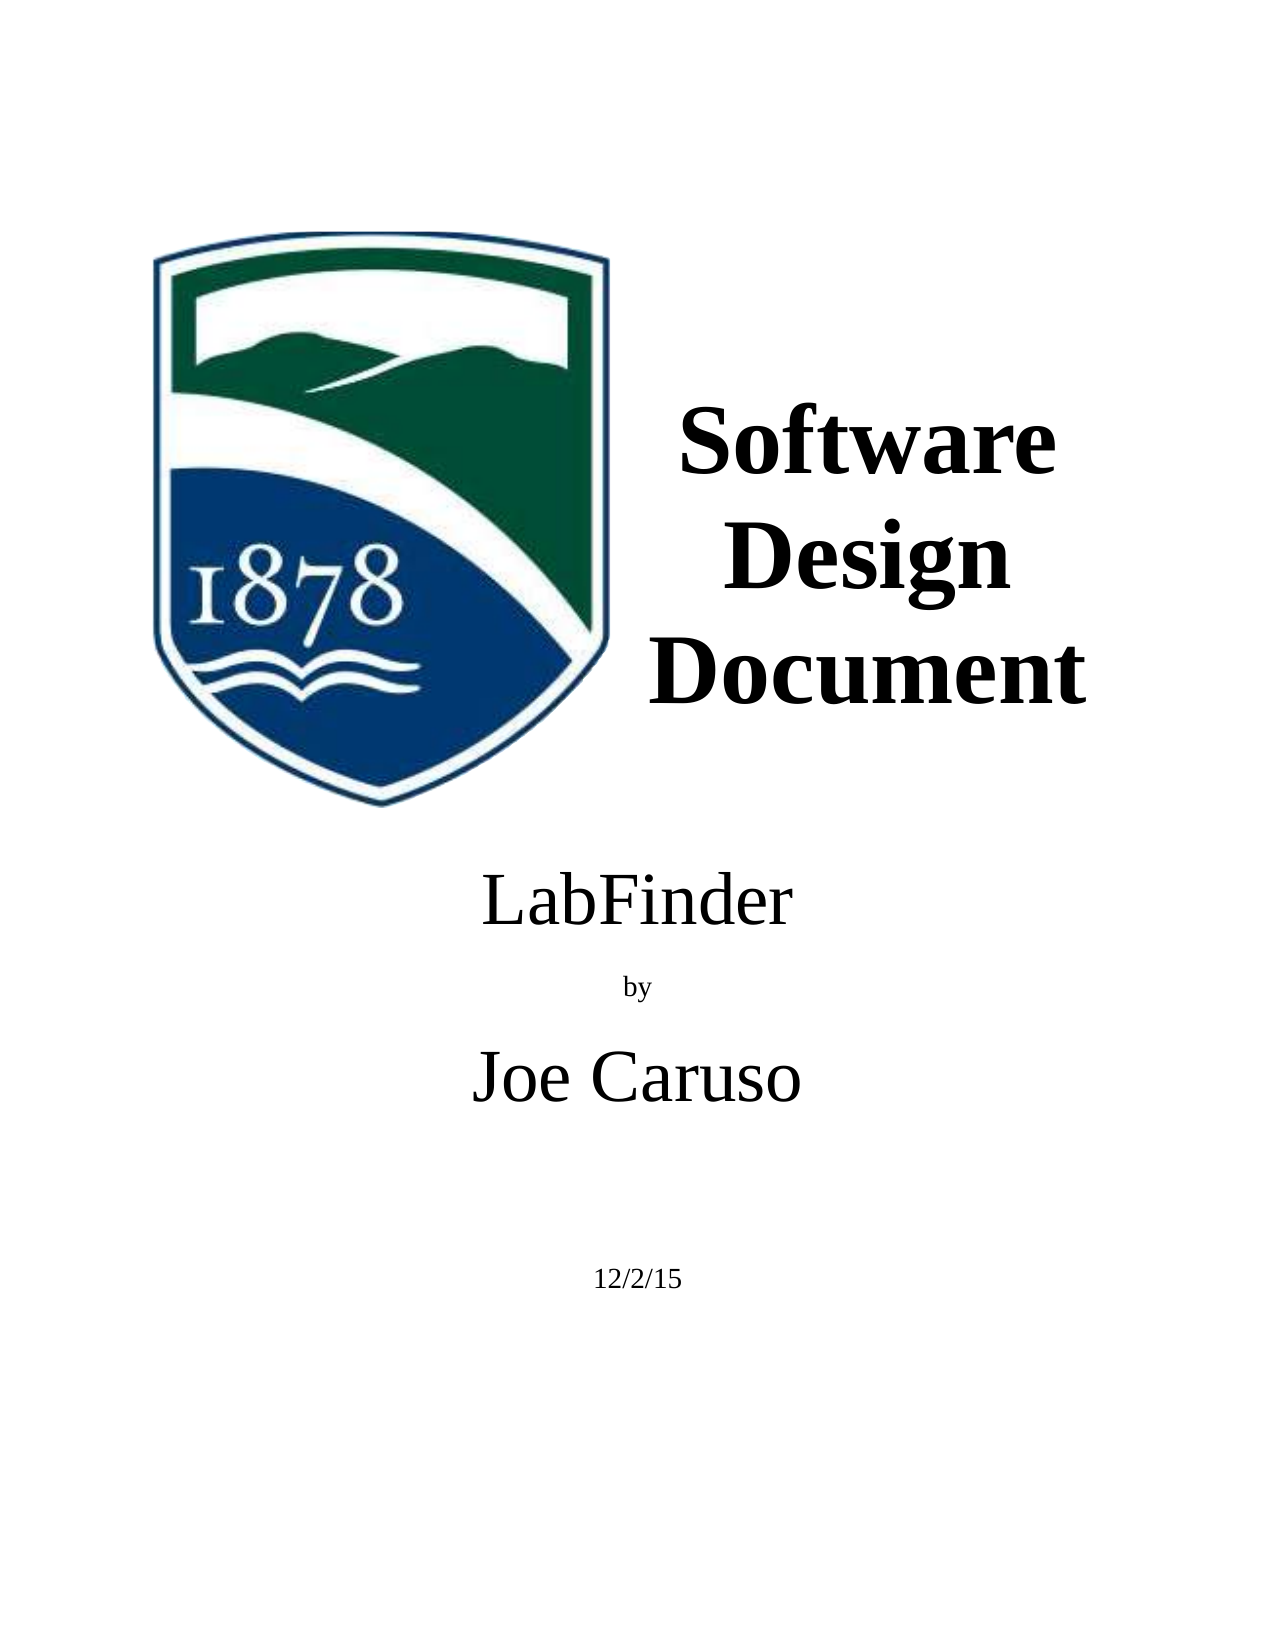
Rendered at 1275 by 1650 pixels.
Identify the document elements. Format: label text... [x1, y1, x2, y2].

text LabFinder [150, 739, 1125, 826]
text Software Design Document [150, 380, 1125, 610]
text by [150, 854, 1125, 888]
title Introduction [150, 1452, 1125, 1495]
text 12/2/15 [150, 1147, 1125, 1180]
subtitle Purpose [187, 1557, 1125, 1595]
text Joe Caruso [150, 917, 1125, 1003]
